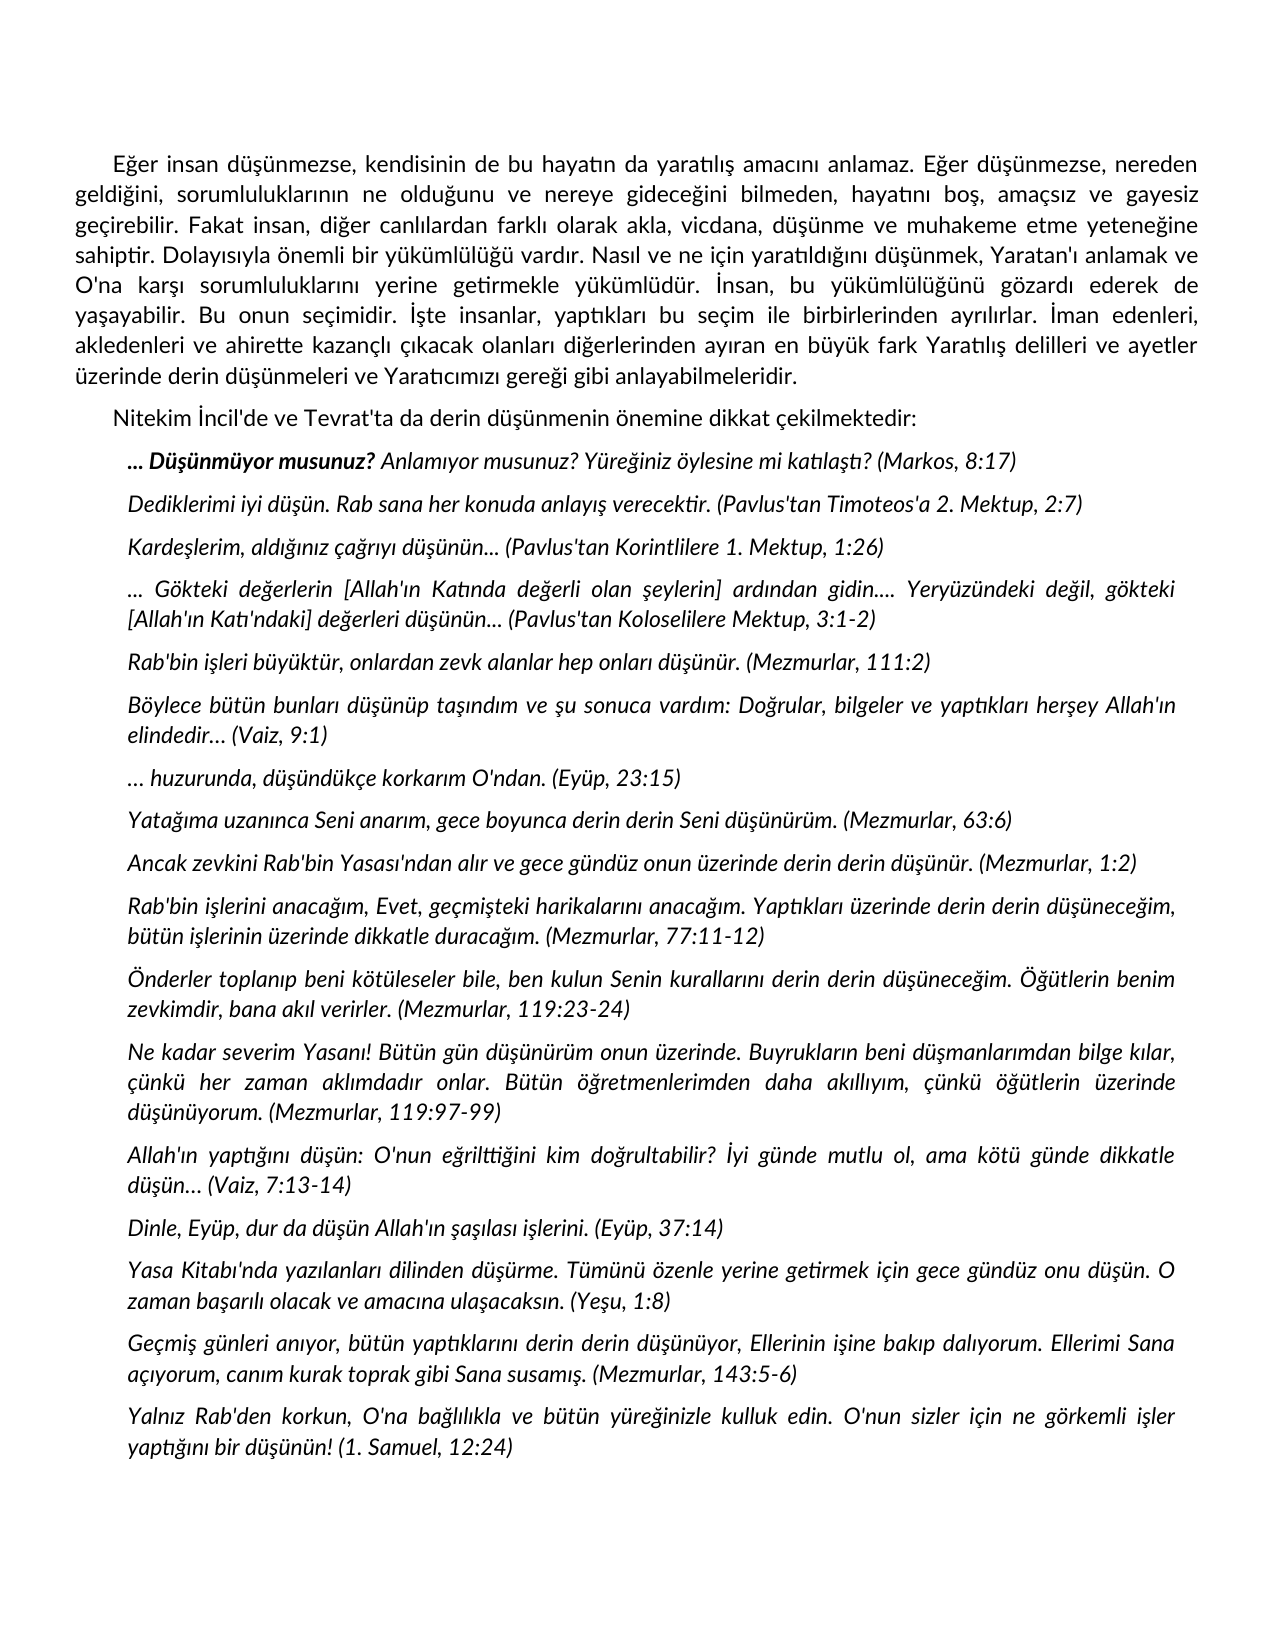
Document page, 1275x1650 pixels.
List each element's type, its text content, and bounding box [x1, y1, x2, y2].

text Böylece bütün bunları düşünüp taşındım ve şu sonuca vardım: Doğrular, bilgeler ve yaptıkları herşey Allah'ın elindedir… (Vaiz, 9:1) [127, 691, 1177, 748]
text Dinle, Eyüp, dur da düşün Allah'ın şaşılası işlerini. (Eyüp, 37:14) [127, 1213, 1177, 1241]
text Eğer insan düşünmezse, kendisinin de bu hayatın da yaratılış amacını anlamaz. Eğer düşünmezse, nereden geldiğini, sorumluluklarının ne olduğunu ve nereye gideceğini bilmeden, hayatını boş, amaçsız ve gayesiz geçirebilir. Fakat insan, diğer canlılardan farklı olarak akla, vicdana, düşünme ve muhakeme etme yeteneğine sahiptir. Dolayısıyla önemli bir yükümlülüğü vardır. Nasıl ve ne için yaratıldığını düşünmek, Yaratan'ı anlamak ve O'na karşı sorumluluklarını yerine getirmekle yükümlüdür. İnsan, bu yükümlülüğünü gözardı ederek de yaşayabilir. Bu onun seçimidir. İşte insanlar, yaptıkları bu seçim ile birbirlerinden ayrılırlar. İman edenleri, akledenleri ve ahirette kazançlı çıkacak olanları diğerlerinden ayıran en büyük fark Yaratılış delilleri ve ayetler üzerinde derin düşünmeleri ve Yaratıcımızı gereği gibi anlayabilmeleridir. [75, 150, 1200, 389]
text ... Gökteki değerlerin [Allah'ın Katında değerli olan şeylerin] ardından gidin.... Yeryüzündeki değil, gökteki [Allah'ın Katı'ndaki] değerleri düşünün... (Pavlus'tan Koloselilere Mektup, 3:1-2) [127, 575, 1177, 633]
text Allah'ın yaptığını düşün: O'nun eğrilttiğini kim doğrultabilir? İyi günde mutlu ol, ama kötü günde dikkatle düşün… (Vaiz, 7:13-14) [127, 1141, 1177, 1198]
text Yasa Kitabı'nda yazılanları dilinden düşürme. Tümünü özenle yerine getirmek için gece gündüz onu düşün. O zaman başarılı olacak ve amacına ulaşacaksın. (Yeşu, 1:8) [127, 1256, 1177, 1314]
text … huzurunda, düşündükçe korkarım O'ndan. (Eyüp, 23:15) [127, 763, 1177, 791]
text Rab'bin işlerini anacağım, Evet, geçmişteki harikalarını anacağım. Yaptıkları üzerinde derin derin düşüneceğim, bütün işlerinin üzerinde dikkatle duracağım. (Mezmurlar, 77:11-12) [127, 892, 1177, 949]
text Geçmiş günleri anıyor, bütün yaptıklarını derin derin düşünüyor, Ellerinin işine bakıp dalıyorum. Ellerimi Sana açıyorum, canım kurak toprak gibi Sana susamış. (Mezmurlar, 143:5-6) [127, 1329, 1177, 1387]
text ... Düşünmüyor musunuz? Anlamıyor musunuz? Yüreğiniz öylesine mi katılaştı? (Markos, 8:17) [127, 447, 1177, 474]
text Rab'bin işleri büyüktür, onlardan zevk alanlar hep onları düşünür. (Mezmurlar, 111:2) [127, 648, 1177, 675]
text Dediklerimi iyi düşün. Rab sana her konuda anlayış verecektir. (Pavlus'tan Timoteos'a 2. Mektup, 2:7) [127, 489, 1177, 517]
text Kardeşlerim, aldığınız çağrıyı düşünün... (Pavlus'tan Korintlilere 1. Mektup, 1:26) [127, 532, 1177, 560]
text Yatağıma uzanınca Seni anarım, gece boyunca derin derin Seni düşünürüm. (Mezmurlar, 63:6) [127, 806, 1177, 834]
text Ne kadar severim Yasanı! Bütün gün düşünürüm onun üzerinde. Buyrukların beni düşmanlarımdan bilge kılar, çünkü her zaman aklımdadır onlar. Bütün öğretmenlerimden daha akıllıyım, çünkü öğütlerin üzerinde düşünüyorum. (Mezmurlar, 119:97-99) [127, 1037, 1177, 1125]
text Nitekim İncil'de ve Tevrat'ta da derin düşünmenin önemine dikkat çekilmektedir: [75, 404, 1200, 432]
text Yalnız Rab'den korkun, O'na bağlılıkla ve bütün yüreğinizle kulluk edin. O'nun sizler için ne görkemli işler yaptığını bir düşünün! (1. Samuel, 12:24) [127, 1402, 1177, 1460]
text Önderler toplanıp beni kötüleseler bile, ben kulun Senin kurallarını derin derin düşüneceğim. Öğütlerin benim zevkimdir, bana akıl verirler. (Mezmurlar, 119:23-24) [127, 964, 1177, 1022]
text Ancak zevkini Rab'bin Yasası'ndan alır ve gece gündüz onun üzerinde derin derin düşünür. (Mezmurlar, 1:2) [127, 849, 1177, 876]
